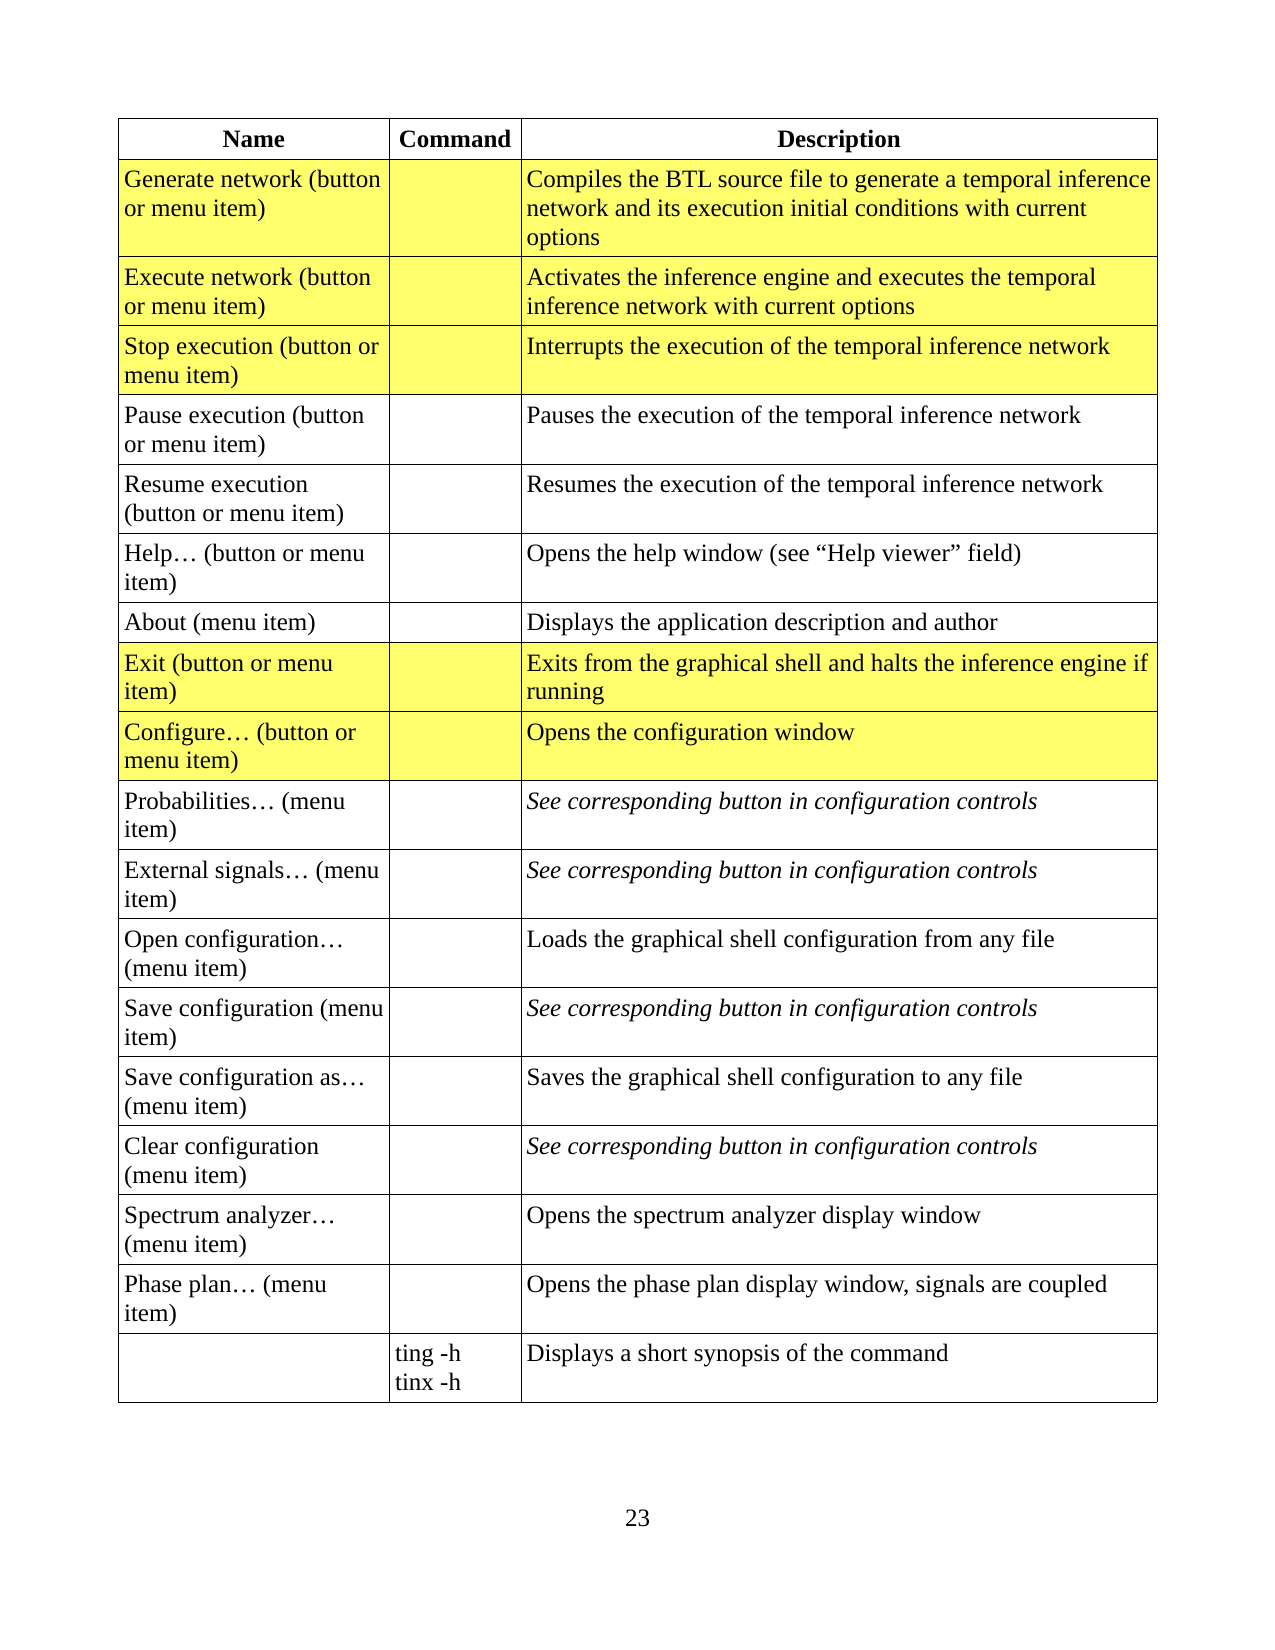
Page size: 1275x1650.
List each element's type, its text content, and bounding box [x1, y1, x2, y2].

table_cell Exits from the graphical shell and halts the inference engine if running [522, 643, 1157, 711]
table_cell [390, 988, 521, 1056]
table_cell ting -h tinx -h [390, 1334, 521, 1402]
table_cell Saves the graphical shell configuration to any file [522, 1057, 1157, 1125]
table_cell [390, 160, 521, 256]
table_cell Help… (button or menu item) [119, 534, 389, 602]
table_cell External signals… (menu item) [119, 850, 389, 918]
table_cell [390, 1057, 521, 1125]
table_cell Displays a short synopsis of the command [522, 1334, 1157, 1402]
table_cell Resume execution (button or menu item) [119, 465, 389, 532]
table_cell [390, 603, 521, 642]
table_cell Open configuration… (menu item) [119, 919, 389, 987]
table_cell Execute network (button or menu item) [119, 257, 389, 325]
table_cell [390, 1265, 521, 1332]
table_cell Opens the help window (see “Help viewer” field) [522, 534, 1157, 602]
table_cell Opens the configuration window [522, 712, 1157, 780]
table_cell [390, 534, 521, 602]
table_cell About (menu item) [119, 603, 389, 642]
table_cell Spectrum analyzer… (menu item) [119, 1195, 389, 1263]
table_cell Exit (button or menu item) [119, 643, 389, 711]
table_cell See corresponding button in configuration controls [522, 781, 1157, 849]
table_cell Interrupts the execution of the temporal inference network [522, 326, 1157, 394]
table_cell Stop execution (button or menu item) [119, 326, 389, 394]
table_cell See corresponding button in configuration controls [522, 850, 1157, 918]
table_cell [390, 643, 521, 711]
table_cell Generate network (button or menu item) [119, 160, 389, 256]
table_cell Probabilities… (menu item) [119, 781, 389, 849]
table_cell Opens the phase plan display window, signals are coupled [522, 1265, 1157, 1332]
table_cell Configure… (button or menu item) [119, 712, 389, 780]
table_header Name [119, 119, 389, 158]
table_cell Pauses the execution of the temporal inference network [522, 395, 1157, 463]
table_cell [390, 326, 521, 394]
table_cell Save configuration as… (menu item) [119, 1057, 389, 1125]
table_cell Activates the inference engine and executes the temporal inference network with current options [522, 257, 1157, 325]
table_cell See corresponding button in configuration controls [522, 1126, 1157, 1194]
table_cell Opens the spectrum analyzer display window [522, 1195, 1157, 1263]
table_header Description [522, 119, 1157, 158]
table_cell Save configuration (menu item) [119, 988, 389, 1056]
table_cell [390, 465, 521, 532]
table_cell [390, 781, 521, 849]
table_cell [119, 1334, 389, 1402]
table_cell Clear configuration (menu item) [119, 1126, 389, 1194]
table_cell [390, 257, 521, 325]
table_cell [390, 395, 521, 463]
table_cell [390, 1195, 521, 1263]
table_cell Loads the graphical shell configuration from any file [522, 919, 1157, 987]
table_cell [390, 1126, 521, 1194]
table_cell Resumes the execution of the temporal inference network [522, 465, 1157, 532]
table_cell [390, 712, 521, 780]
table_cell Displays the application description and author [522, 603, 1157, 642]
table_cell Compiles the BTL source file to generate a temporal inference network and its execution initial conditions with current options [522, 160, 1157, 256]
table_header Command [390, 119, 521, 158]
table_cell [390, 919, 521, 987]
table_cell Pause execution (button or menu item) [119, 395, 389, 463]
table_cell [390, 850, 521, 918]
table_cell See corresponding button in configuration controls [522, 988, 1157, 1056]
table_cell Phase plan… (menu item) [119, 1265, 389, 1332]
